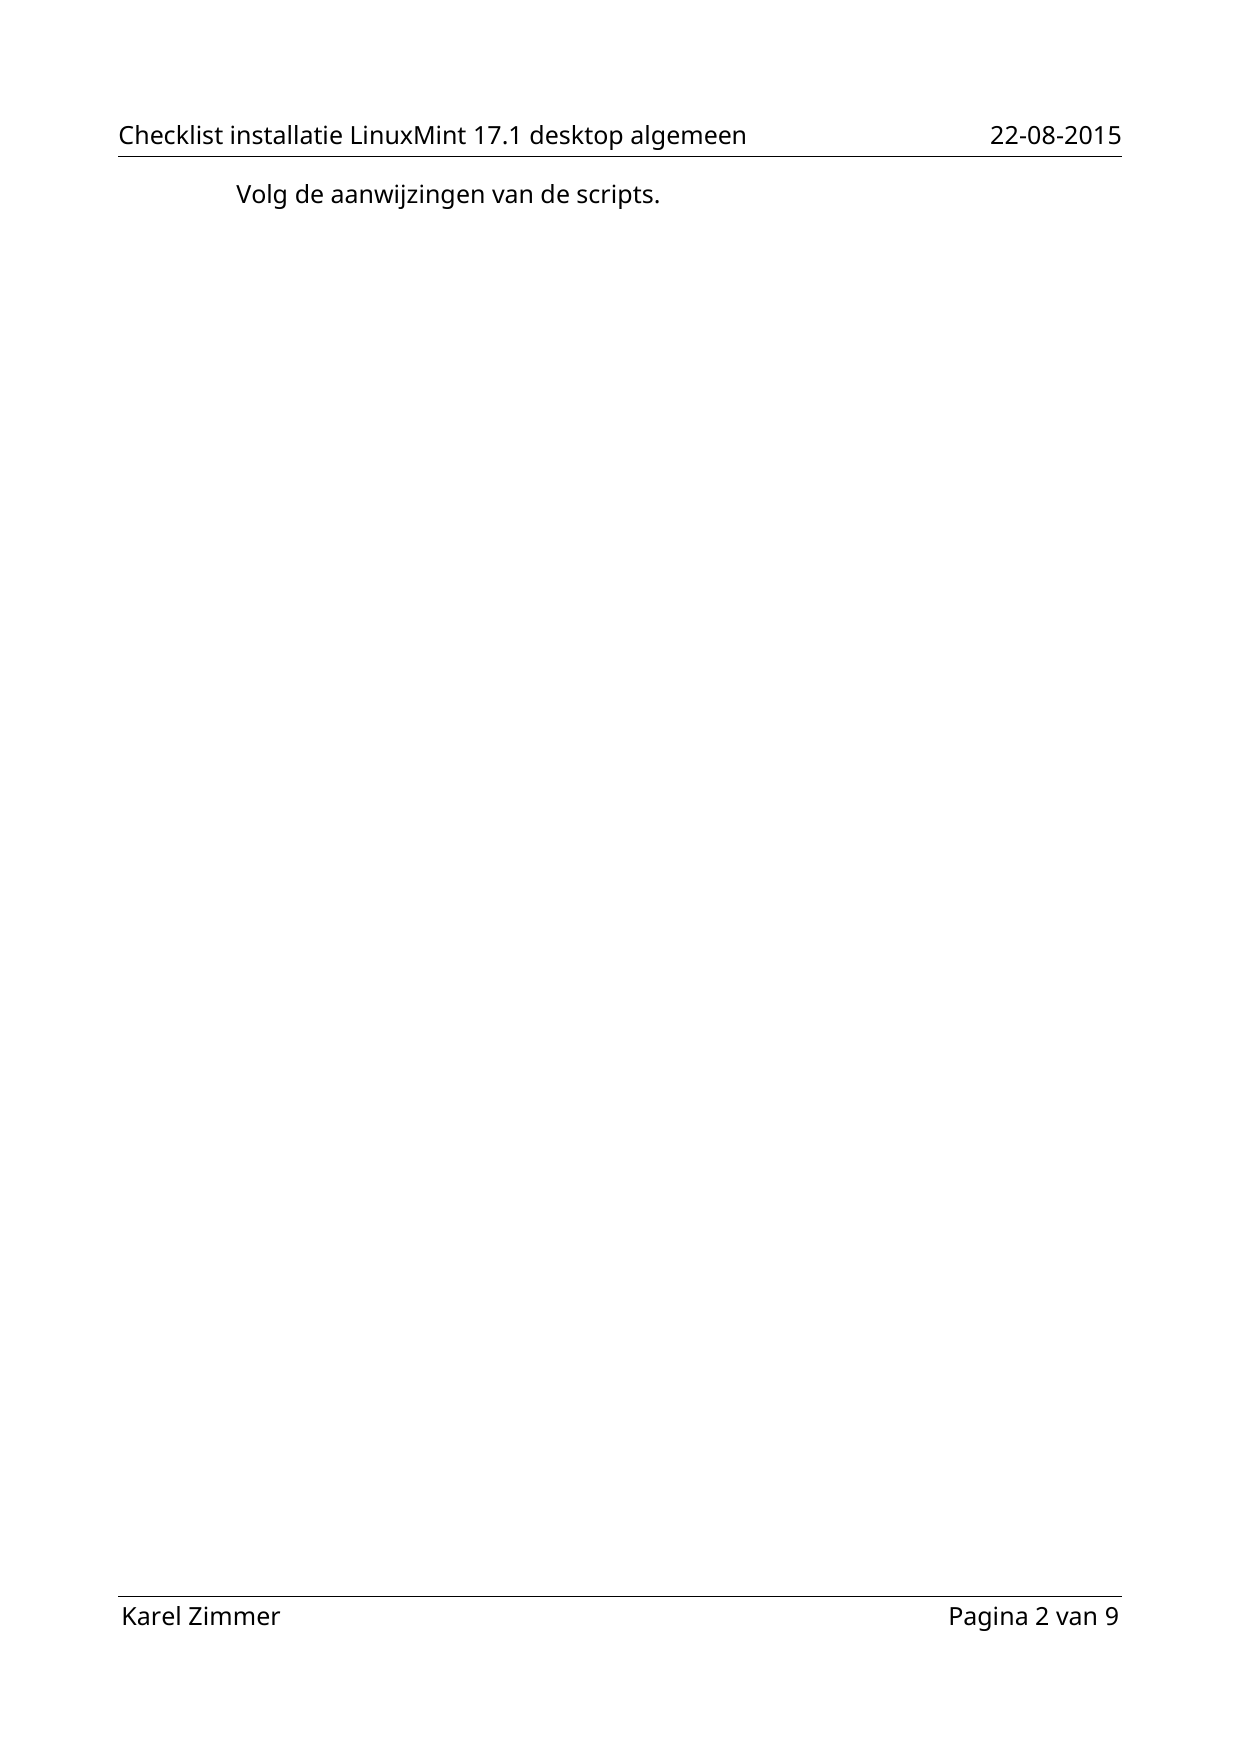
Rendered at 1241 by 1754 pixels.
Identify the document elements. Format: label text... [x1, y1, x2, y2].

list Volg de aanwijzingen van de scripts. [133, 177, 1122, 211]
